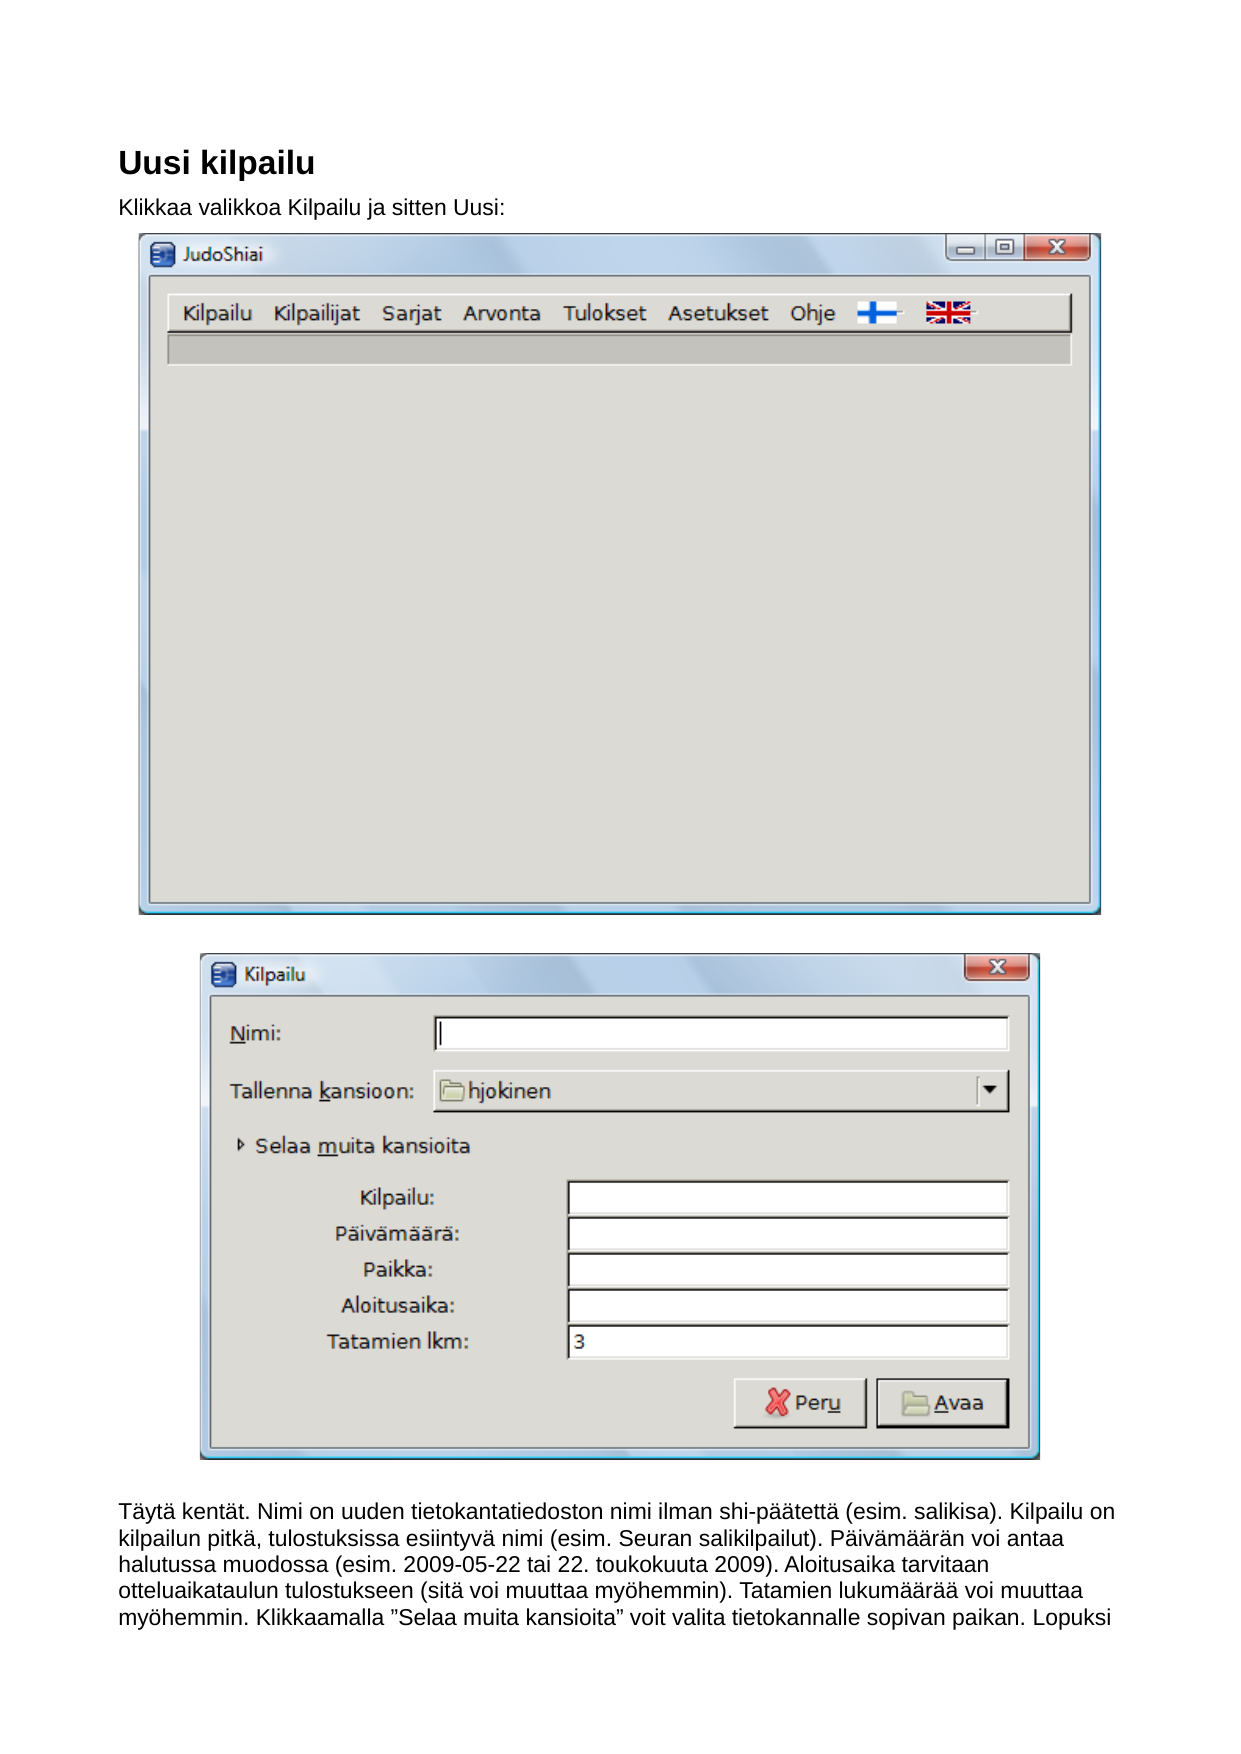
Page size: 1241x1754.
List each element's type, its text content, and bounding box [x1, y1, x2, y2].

text Klikkaa valikkoa Kilpailu ja sitten Uusi: [118, 194, 1122, 221]
picture [138, 233, 1102, 915]
subtitle Uusi kilpailu [118, 143, 1122, 182]
text Täytä kentät. Nimi on uuden tietokantatiedoston nimi ilman shi-päätettä (esim. salikisa). Kilpailu on kilpailun pitkä, tulostuksissa esiintyvä nimi (esim. Seuran salikilpailut). Päivämäärän voi antaa halutussa muodossa (esim. 2009-05-22 tai 22. toukokuuta 2009). Aloitusaika tarvitaan otteluaikataulun tulostukseen (sitä voi muuttaa myöhemmin). Tatamien lukumäärää voi muuttaa myöhemmin. Klikkaamalla ”Selaa muita kansioita” voit valita tietokannalle sopivan paikan. Lopuksi [118, 1498, 1122, 1630]
picture [199, 953, 1041, 1460]
